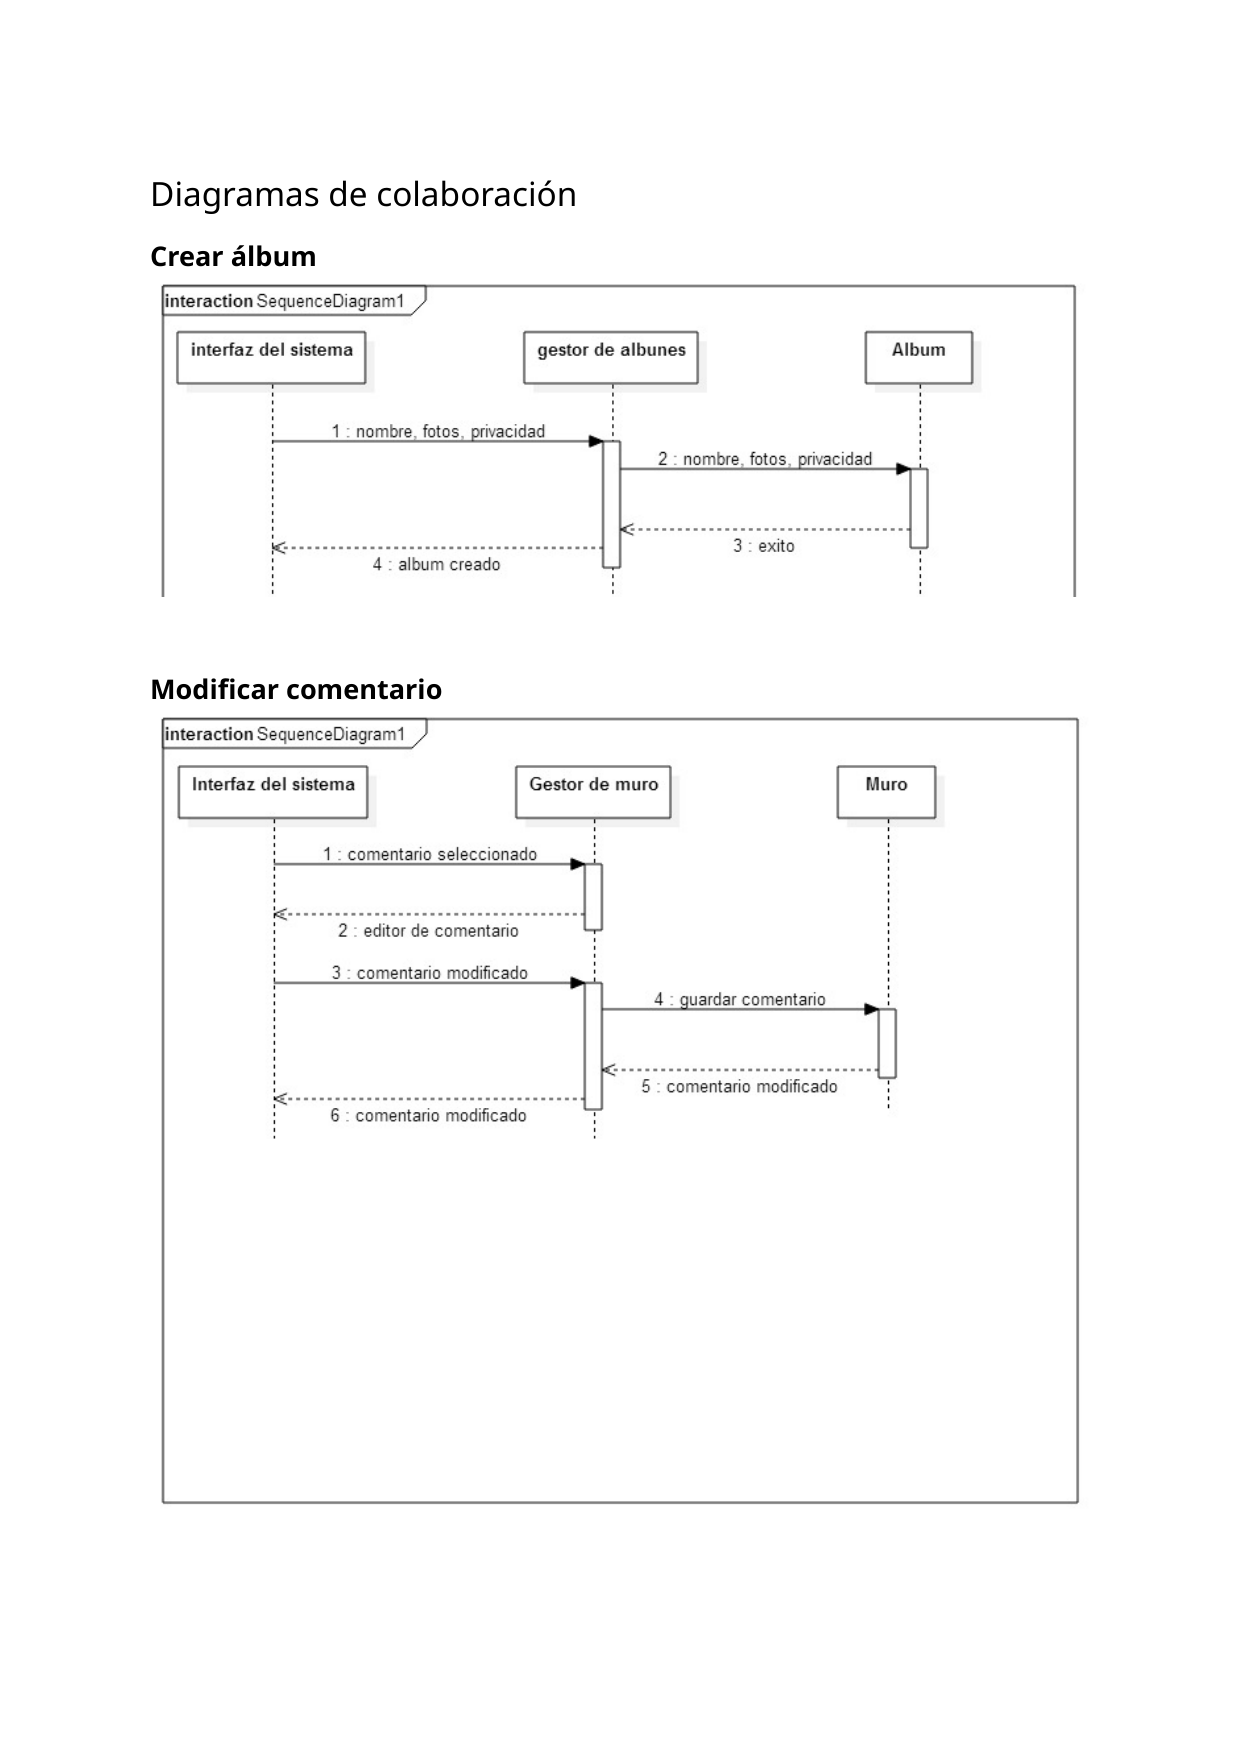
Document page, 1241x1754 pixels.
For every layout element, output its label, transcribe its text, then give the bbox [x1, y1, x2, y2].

picture [150, 707, 1091, 1516]
subtitle Diagramas de colaboración [150, 171, 1090, 216]
subtitle Crear álbum [150, 237, 1090, 274]
picture [150, 273, 1088, 597]
subtitle Modificar comentario [150, 670, 1090, 707]
